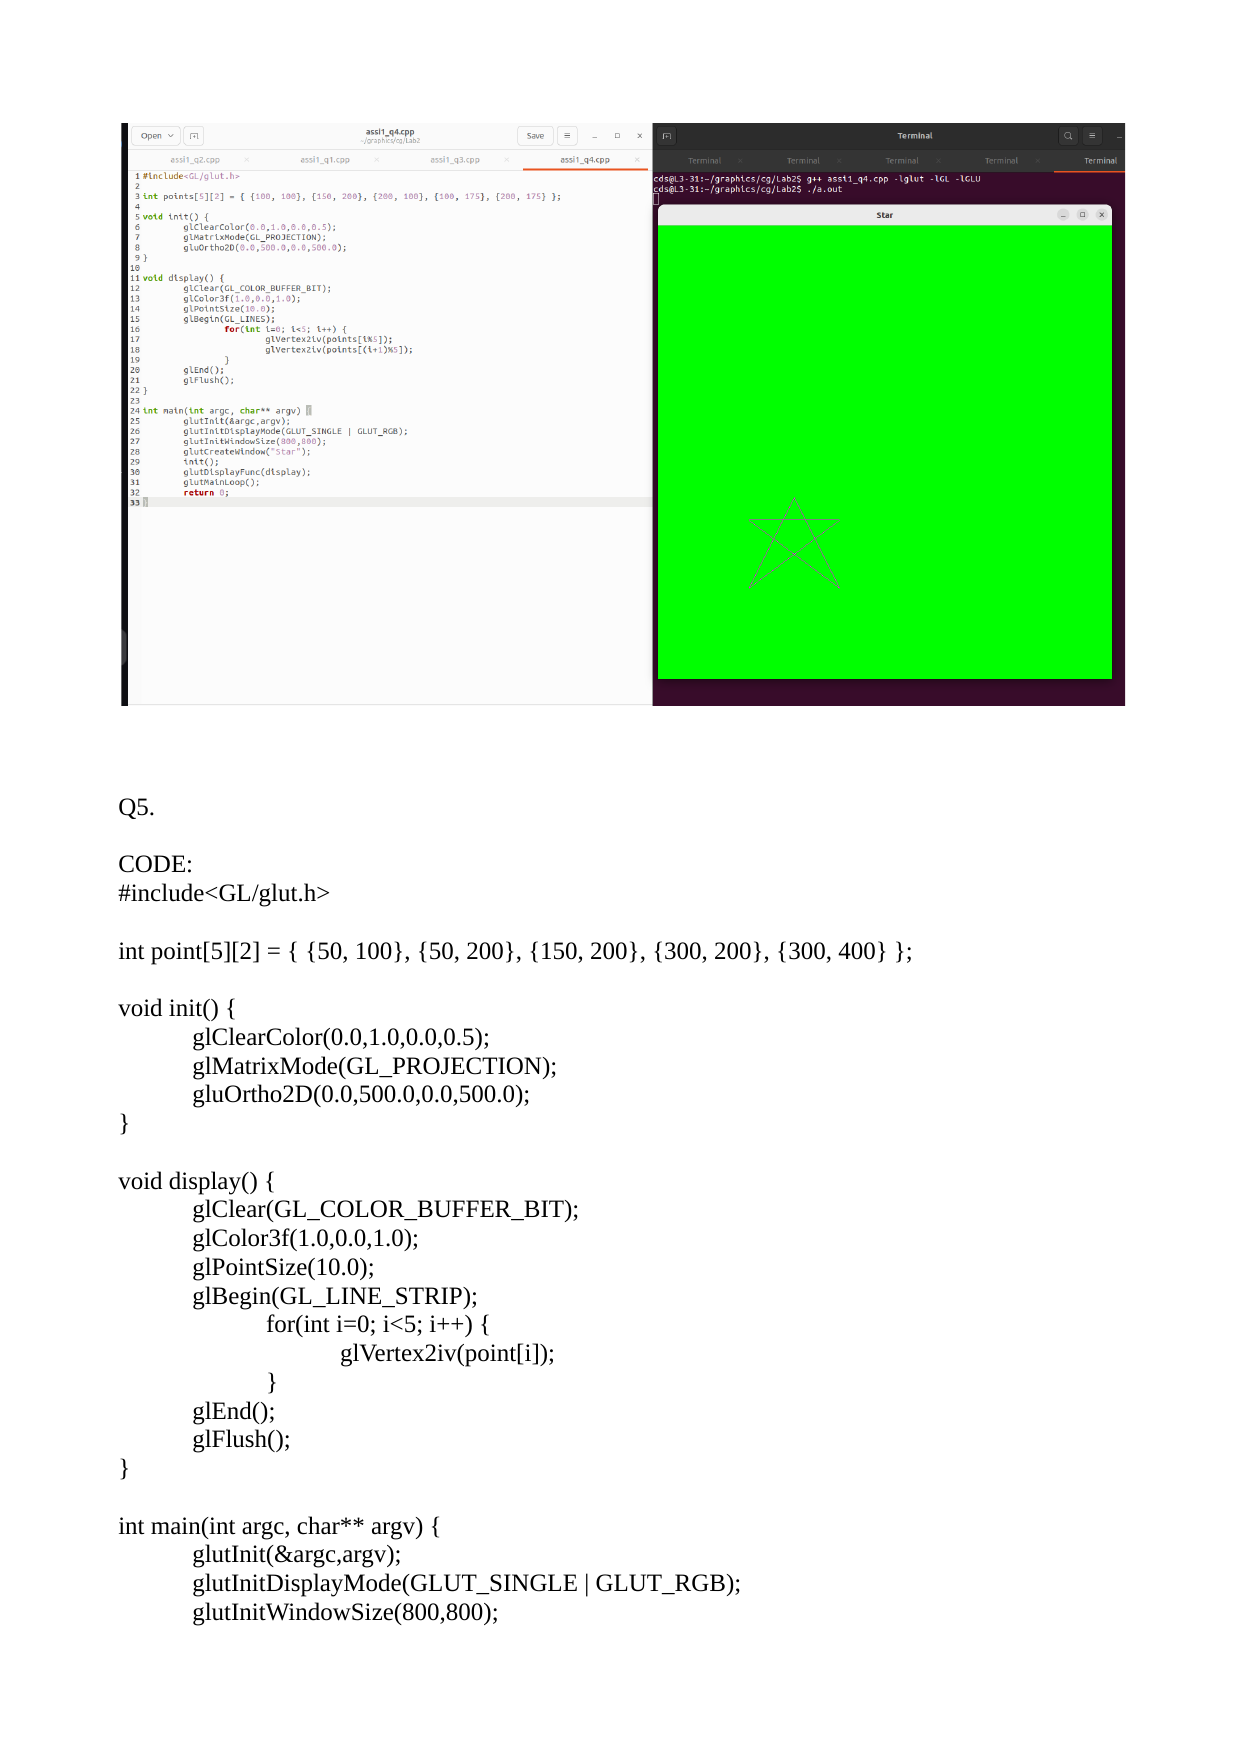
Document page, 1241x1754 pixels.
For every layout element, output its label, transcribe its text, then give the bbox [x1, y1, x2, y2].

text void init() { [118, 993, 1122, 1022]
text glFlush(); [118, 1424, 1122, 1453]
text int point[5][2] = { {50, 100}, {50, 200}, {150, 200}, {300, 200}, {300, 400} }; [118, 936, 1122, 964]
text } [118, 1108, 1122, 1137]
text glutInitDisplayMode(GLUT_SINGLE | GLUT_RGB); [118, 1568, 1122, 1597]
text } [118, 1453, 1122, 1482]
text int main(int argc, char** argv) { [118, 1511, 1122, 1539]
text glPointSize(10.0); [118, 1252, 1122, 1281]
text glutInitWindowSize(800,800); [118, 1597, 1122, 1626]
text glClear(GL_COLOR_BUFFER_BIT); [118, 1194, 1122, 1223]
text } [118, 1367, 1122, 1396]
text for(int i=0; i<5; i++) { [118, 1309, 1122, 1338]
text glClearColor(0.0,1.0,0.0,0.5); [118, 1022, 1122, 1051]
text glMatrixMode(GL_PROJECTION); [118, 1051, 1122, 1079]
text glutInit(&argc,argv); [118, 1539, 1122, 1568]
text glColor3f(1.0,0.0,1.0); [118, 1223, 1122, 1252]
text glBegin(GL_LINE_STRIP); [118, 1281, 1122, 1309]
text CODE: [118, 849, 1122, 878]
text Q5. [118, 792, 1122, 821]
text gluOrtho2D(0.0,500.0,0.0,500.0); [118, 1079, 1122, 1108]
text glEnd(); [118, 1396, 1122, 1424]
picture [121, 123, 1126, 706]
text #include<GL/glut.h> [118, 878, 1122, 907]
text glVertex2iv(point[i]); [118, 1338, 1122, 1367]
text void display() { [118, 1166, 1122, 1194]
